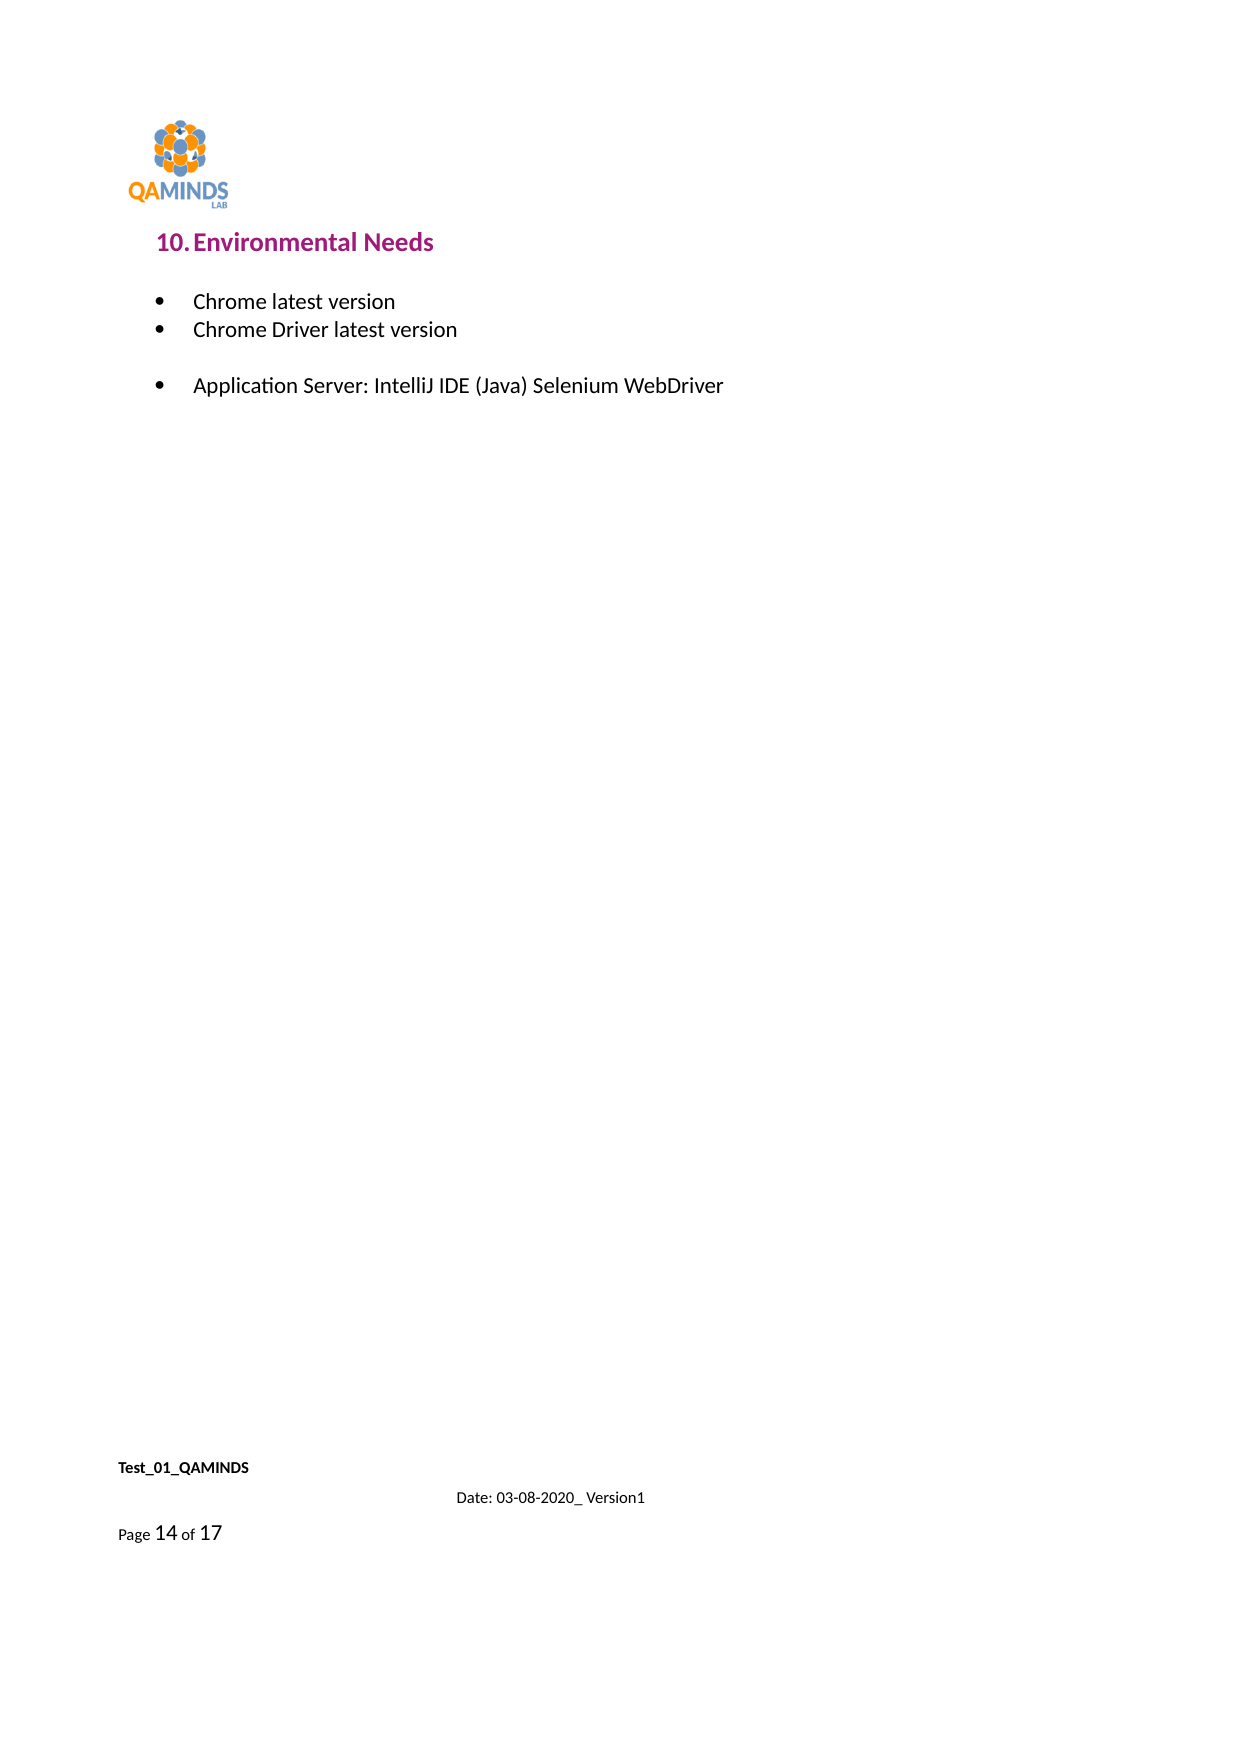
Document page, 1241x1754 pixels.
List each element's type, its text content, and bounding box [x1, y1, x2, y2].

list Chrome Driver latest version [156, 315, 1053, 343]
list Application Server: IntelliJ IDE (Java) Selenium WebDriver [156, 371, 1053, 399]
subtitle Environmental Needs [156, 225, 1053, 258]
list Chrome latest version [156, 287, 1053, 315]
